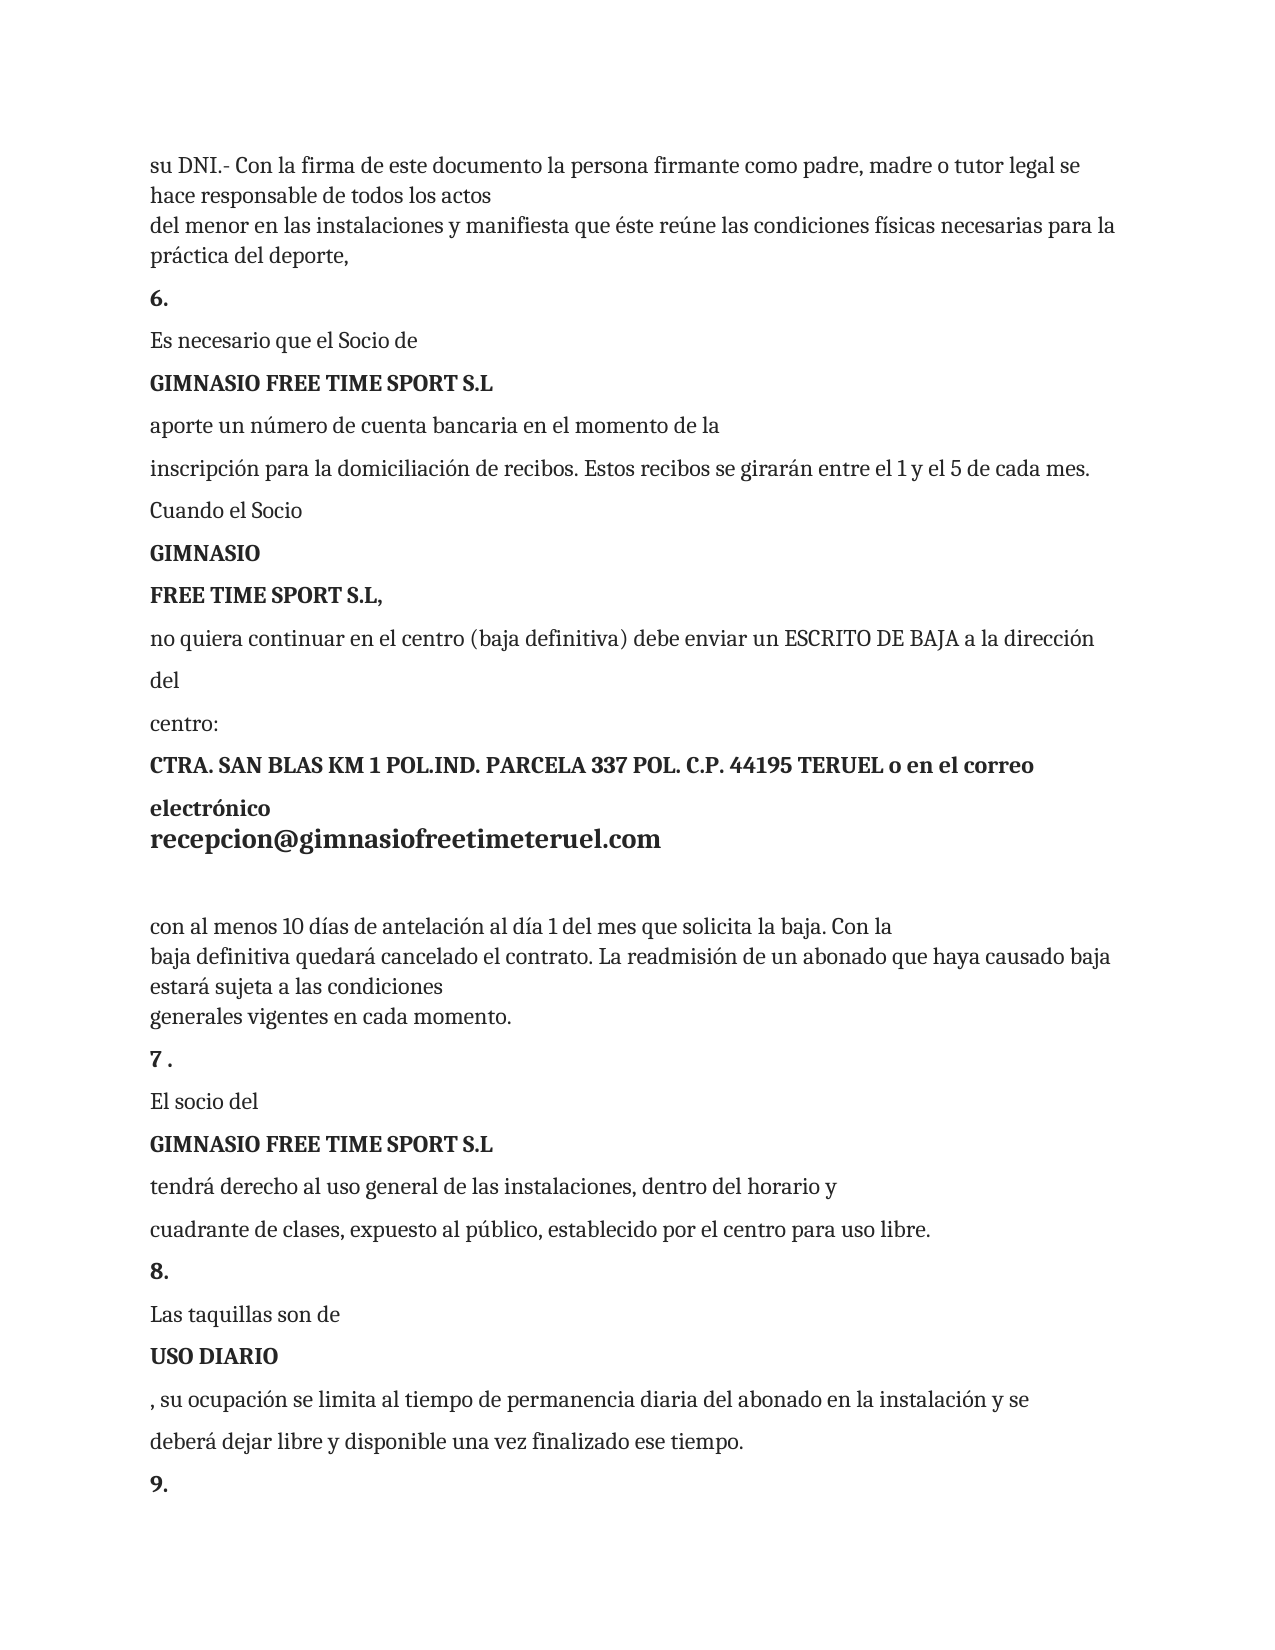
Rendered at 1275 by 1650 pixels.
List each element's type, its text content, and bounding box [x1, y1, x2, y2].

text Las taquillas son de [150, 1286, 1125, 1328]
text centro: [150, 694, 1125, 737]
text FREE TIME SPORT S.L, [150, 567, 1125, 609]
text 7 . [150, 1031, 1125, 1073]
text no quiera continuar en el centro (baja definitiva) debe enviar un ESCRITO DE BAJA a la dirección del [150, 609, 1125, 694]
text GIMNASIO FREE TIME SPORT S.L [150, 354, 1125, 397]
text 8. [150, 1243, 1125, 1286]
text su DNI.- Con la firma de este documento la persona firmante como padre, madre o tutor legal se hace responsable de todos los actos del menor en las instalaciones y manifiesta que éste reúne las condiciones físicas necesarias para la práctica del deporte, [150, 150, 1125, 269]
text recepcion@gimnasiofreetimeteruel.com [150, 822, 1125, 856]
text aporte un número de cuenta bancaria en el momento de la [150, 397, 1125, 439]
text , su ocupación se limita al tiempo de permanencia diaria del abonado en la instalación y se [150, 1371, 1125, 1413]
text GIMNASIO FREE TIME SPORT S.L [150, 1116, 1125, 1158]
text con al menos 10 días de antelación al día 1 del mes que solicita la baja. Con la [150, 898, 1125, 941]
text CTRA. SAN BLAS KM 1 POL.IND. PARCELA 337 POL. C.P. 44195 TERUEL o en el correo electrónico [150, 737, 1125, 822]
text 9. [150, 1456, 1125, 1498]
text Es necesario que el Socio de [150, 312, 1125, 354]
text inscripción para la domiciliación de recibos. Estos recibos se girarán entre el 1 y el 5 de cada mes. Cuando el Socio [150, 439, 1125, 524]
text deberá dejar libre y disponible una vez finalizado ese tiempo. [150, 1413, 1125, 1456]
text tendrá derecho al uso general de las instalaciones, dentro del horario y [150, 1158, 1125, 1201]
text 6. [150, 269, 1125, 312]
text GIMNASIO [150, 524, 1125, 567]
text El socio del [150, 1073, 1125, 1116]
text baja definitiva quedará cancelado el contrato. La readmisión de un abonado que haya causado baja estará sujeta a las condiciones generales vigentes en cada momento. [150, 941, 1125, 1031]
text cuadrante de clases, expuesto al público, establecido por el centro para uso libre. [150, 1201, 1125, 1243]
text USO DIARIO [150, 1328, 1125, 1371]
